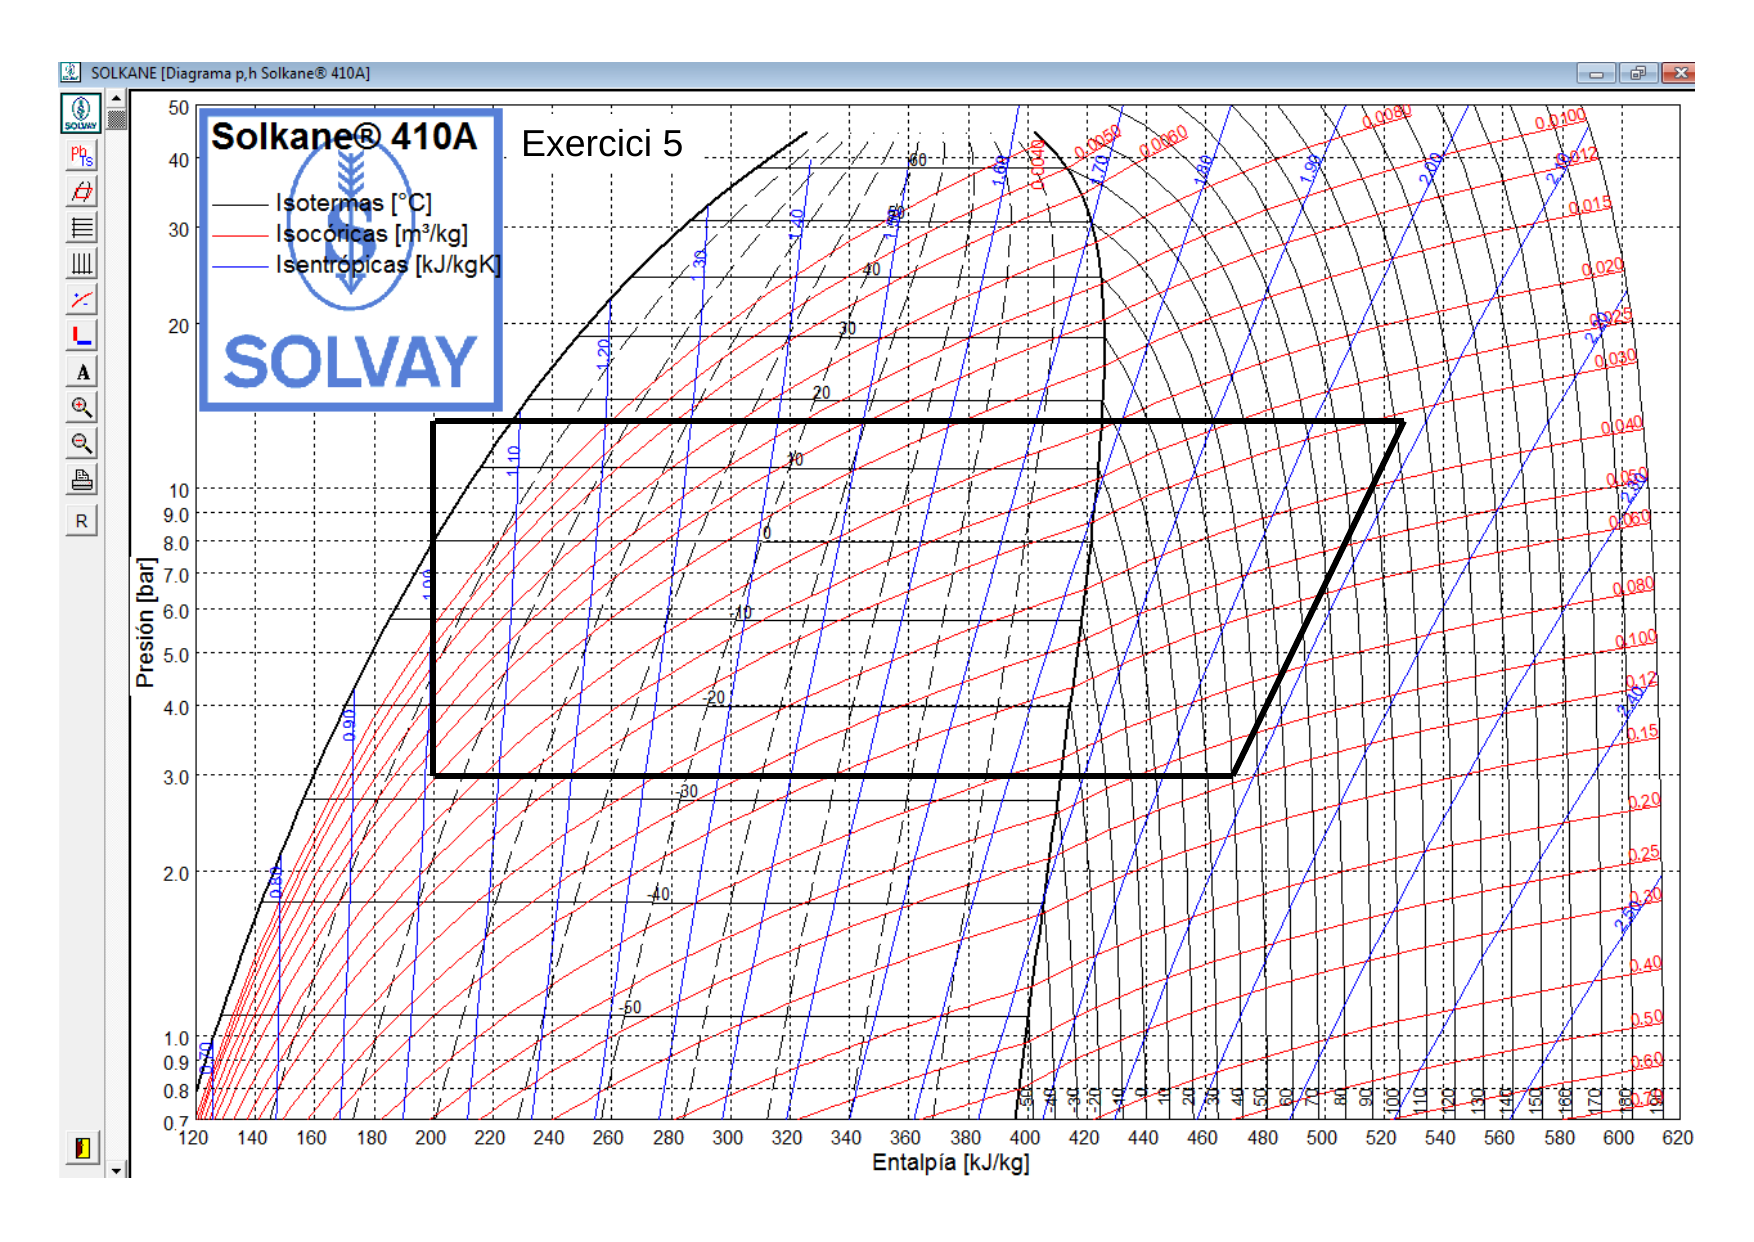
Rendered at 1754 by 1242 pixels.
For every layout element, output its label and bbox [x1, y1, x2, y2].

picture [58, 62, 1695, 1178]
